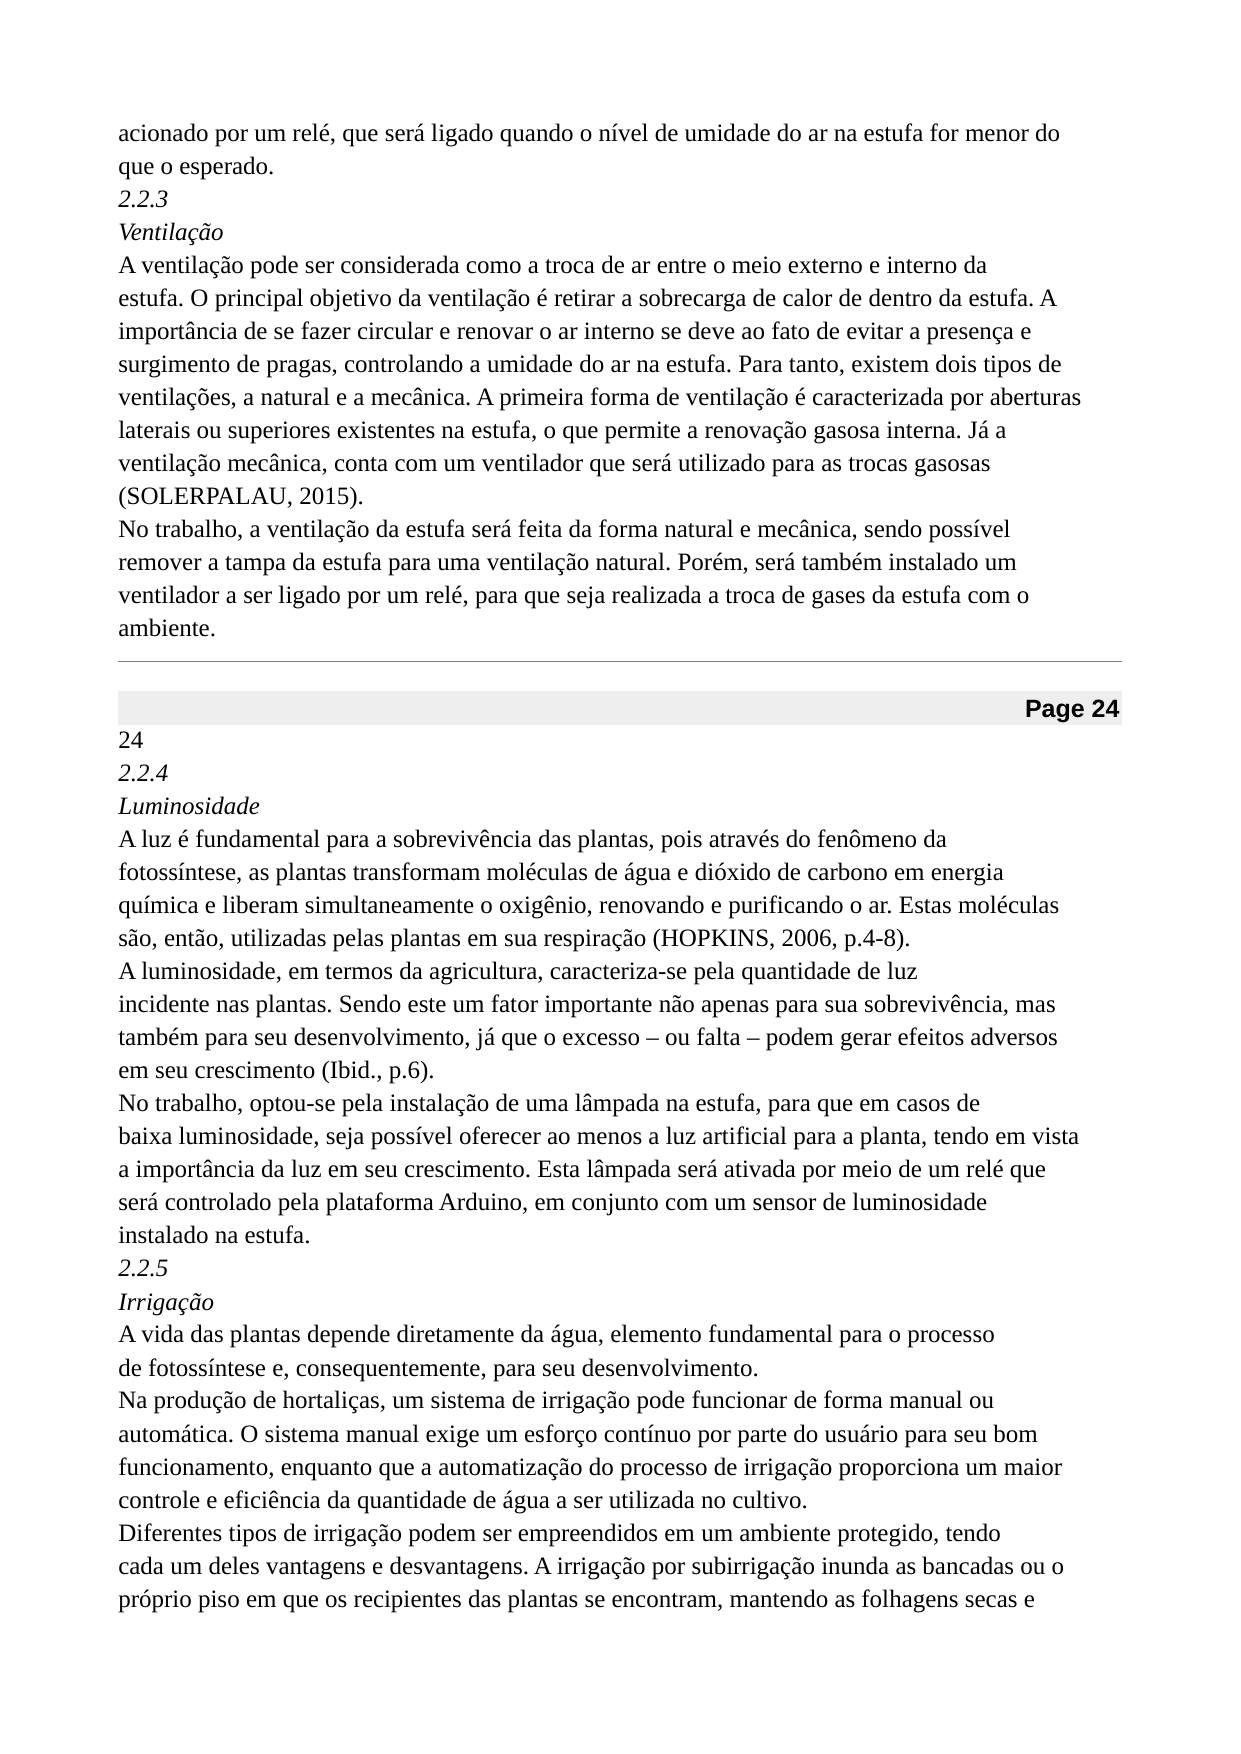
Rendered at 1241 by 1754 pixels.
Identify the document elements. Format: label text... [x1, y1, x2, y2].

text será controlado pela plataforma Arduino, em conjunto com um sensor de luminosidade [118, 1187, 1122, 1216]
text (SOLERPALAU, 2015). [118, 481, 1122, 510]
text ambiente. [118, 613, 1122, 642]
text que o esperado. [118, 151, 1122, 180]
text Ventilação [118, 217, 1122, 246]
text 2.2.5 [118, 1253, 1122, 1282]
text química e liberam simultaneamente o oxigênio, renovando e purificando o ar. Estas moléculas [118, 890, 1122, 919]
text automática. O sistema manual exige um esforço contínuo por parte do usuário para seu bom [118, 1419, 1122, 1447]
text A luz é fundamental para a sobrevivência das plantas, pois através do fenômeno da [118, 824, 1122, 853]
text laterais ou superiores existentes na estufa, o que permite a renovação gasosa interna. Já a [118, 415, 1122, 444]
text acionado por um relé, que será ligado quando o nível de umidade do ar na estufa for menor do [118, 118, 1122, 147]
text Luminosidade [118, 791, 1122, 820]
table_header Page 24 [118, 691, 1122, 725]
text A ventilação pode ser considerada como a troca de ar entre o meio externo e interno da [118, 250, 1122, 279]
text 2.2.4 [118, 758, 1122, 787]
text ventilações, a natural e a mecânica. A primeira forma de ventilação é caracterizada por aberturas [118, 382, 1122, 411]
text de fotossíntese e, consequentemente, para seu desenvolvimento. [118, 1353, 1122, 1381]
text surgimento de pragas, controlando a umidade do ar na estufa. Para tanto, existem dois tipos de [118, 349, 1122, 378]
text ventilação mecânica, conta com um ventilador que será utilizado para as trocas gasosas [118, 448, 1122, 477]
text baixa luminosidade, seja possível oferecer ao menos a luz artificial para a planta, tendo em vista [118, 1121, 1122, 1150]
text controle e eficiência da quantidade de água a ser utilizada no cultivo. [118, 1485, 1122, 1513]
text fotossíntese, as plantas transformam moléculas de água e dióxido de carbono em energia [118, 857, 1122, 886]
text instalado na estufa. [118, 1221, 1122, 1249]
text No trabalho, optou-se pela instalação de uma lâmpada na estufa, para que em casos de [118, 1088, 1122, 1117]
text importância de se fazer circular e renovar o ar interno se deve ao fato de evitar a presença e [118, 316, 1122, 345]
text são, então, utilizadas pelas plantas em sua respiração (HOPKINS, 2006, p.4-8). [118, 923, 1122, 952]
text estufa. O principal objetivo da ventilação é retirar a sobrecarga de calor de dentro da estufa. A [118, 283, 1122, 312]
text Na produção de hortaliças, um sistema de irrigação pode funcionar de forma manual ou [118, 1386, 1122, 1414]
text próprio piso em que os recipientes das plantas se encontram, mantendo as folhagens secas e [118, 1584, 1122, 1612]
text 24 [118, 725, 1122, 754]
text ventilador a ser ligado por um relé, para que seja realizada a troca de gases da estufa com o [118, 580, 1122, 609]
text No trabalho, a ventilação da estufa será feita da forma natural e mecânica, sendo possível [118, 514, 1122, 543]
text Irrigação [118, 1287, 1122, 1315]
text 2.2.3 [118, 184, 1122, 213]
text funcionamento, enquanto que a automatização do processo de irrigação proporciona um maior [118, 1452, 1122, 1480]
text em seu crescimento (Ibid., p.6). [118, 1055, 1122, 1084]
text a importância da luz em seu crescimento. Esta lâmpada será ativada por meio de um relé que [118, 1154, 1122, 1183]
text também para seu desenvolvimento, já que o excesso – ou falta – podem gerar efeitos adversos [118, 1022, 1122, 1051]
text remover a tampa da estufa para uma ventilação natural. Porém, será também instalado um [118, 547, 1122, 576]
text incidente nas plantas. Sendo este um fator importante não apenas para sua sobrevivência, mas [118, 989, 1122, 1018]
text A luminosidade, em termos da agricultura, caracteriza-se pela quantidade de luz [118, 956, 1122, 985]
text A vida das plantas depende diretamente da água, elemento fundamental para o processo [118, 1319, 1122, 1348]
text cada um deles vantagens e desvantagens. A irrigação por subirrigação inunda as bancadas ou o [118, 1551, 1122, 1579]
text Diferentes tipos de irrigação podem ser empreendidos em um ambiente protegido, tendo [118, 1518, 1122, 1546]
